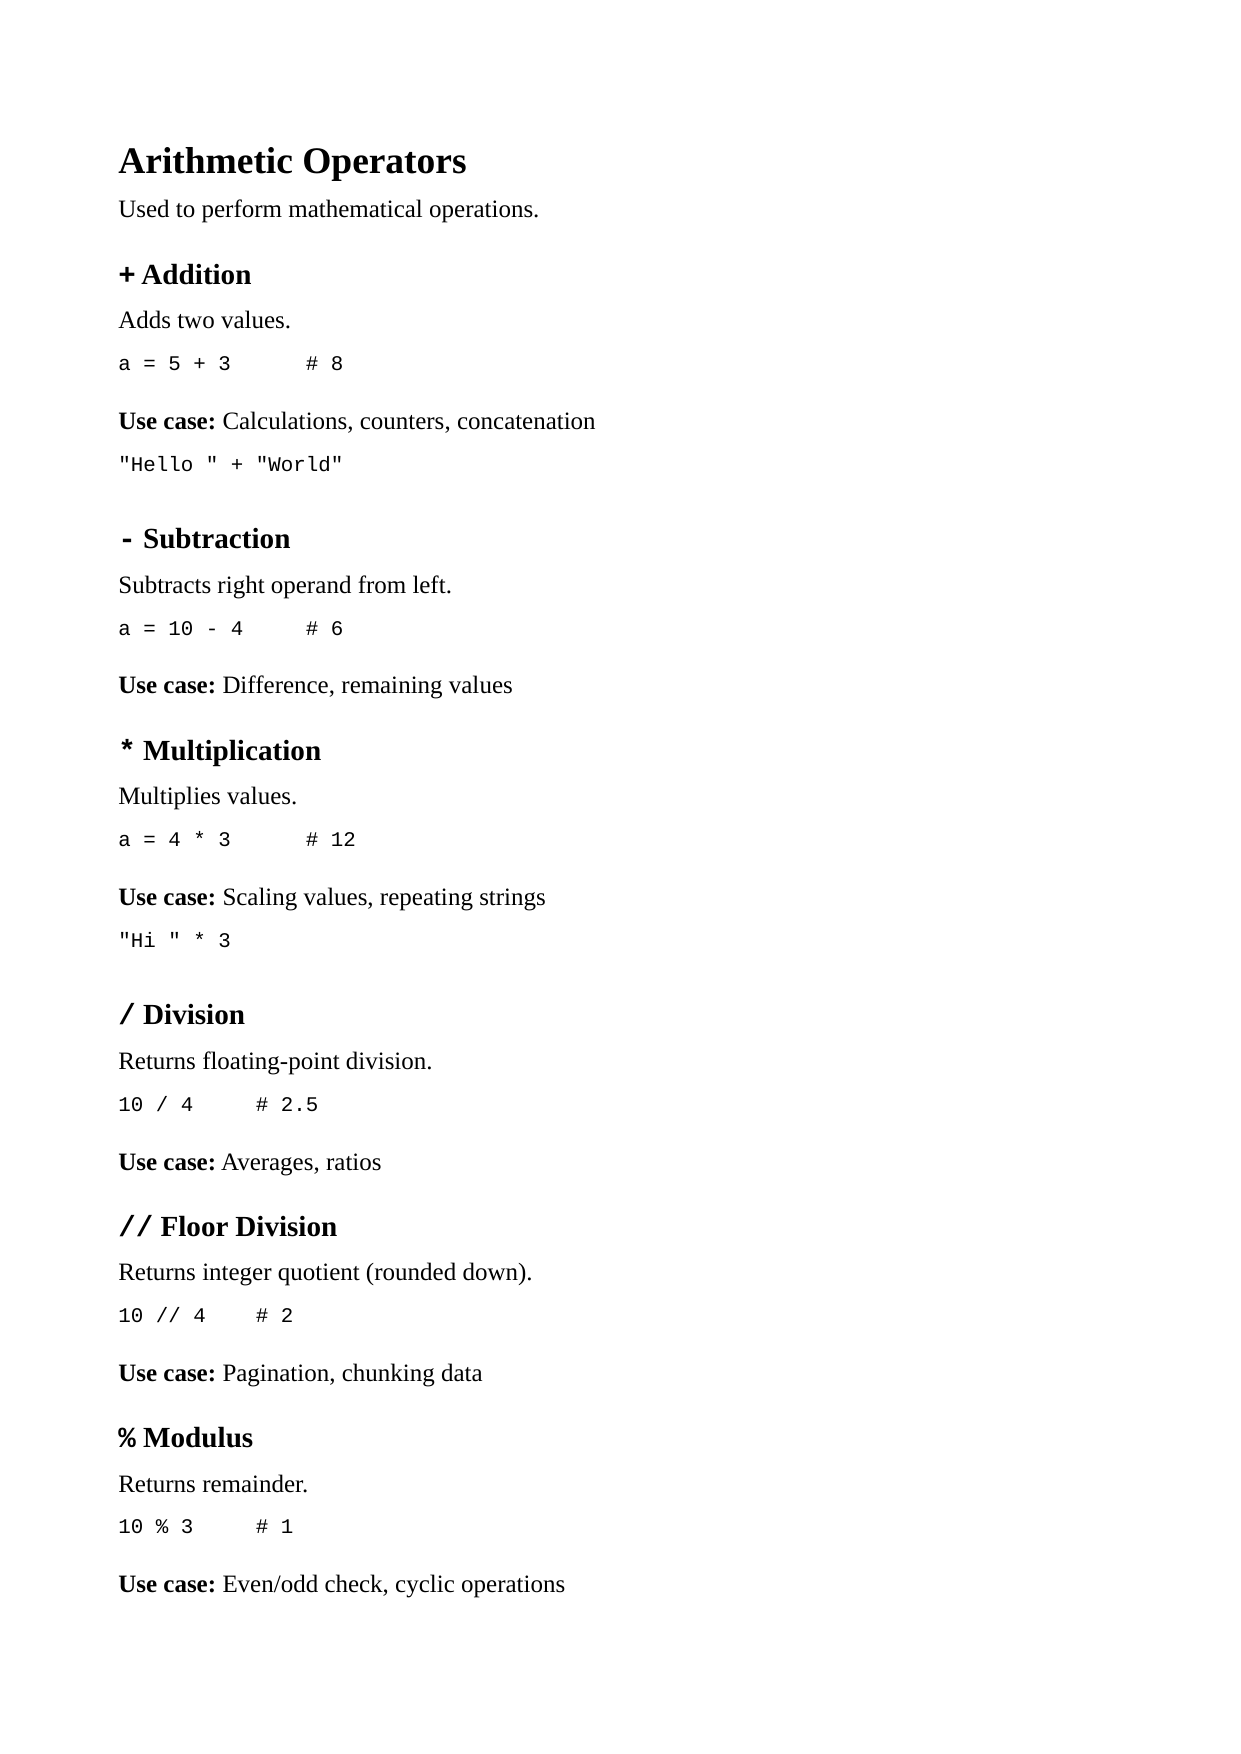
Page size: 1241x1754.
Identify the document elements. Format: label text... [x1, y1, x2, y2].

text 10 / 4 # 2.5 [118, 1093, 1122, 1117]
subtitle - Subtraction [118, 521, 1122, 557]
text a = 4 * 3 # 12 [118, 829, 1122, 853]
text 10 // 4 # 2 [118, 1305, 1122, 1329]
subtitle + Addition [118, 257, 1122, 293]
text Returns floating-point division. [118, 1046, 1122, 1075]
text a = 10 - 4 # 6 [118, 617, 1122, 641]
text Subtracts right operand from left. [118, 570, 1122, 599]
text "Hi " * 3 [118, 930, 1122, 953]
text 10 % 3 # 1 [118, 1516, 1122, 1540]
text Use case: Averages, ratios [118, 1147, 1122, 1175]
text Use case: Scaling values, repeating strings [118, 882, 1122, 911]
text Use case: Difference, remaining values [118, 671, 1122, 699]
text Multiplies values. [118, 781, 1122, 810]
text Use case: Pagination, chunking data [118, 1358, 1122, 1387]
text Returns integer quotient (rounded down). [118, 1257, 1122, 1286]
subtitle % Modulus [118, 1420, 1122, 1456]
text Returns remainder. [118, 1469, 1122, 1498]
text Use case: Calculations, counters, concatenation [118, 406, 1122, 435]
subtitle // Floor Division [118, 1209, 1122, 1245]
subtitle * Multiplication [118, 733, 1122, 769]
text "Hello " + "World" [118, 454, 1122, 477]
text Use case: Even/odd check, cyclic operations [118, 1569, 1122, 1598]
subtitle / Division [118, 997, 1122, 1033]
text a = 5 + 3 # 8 [118, 353, 1122, 377]
text Adds two values. [118, 305, 1122, 334]
subtitle Arithmetic Operators [118, 139, 1122, 182]
text Used to perform mathematical operations. [118, 194, 1122, 223]
